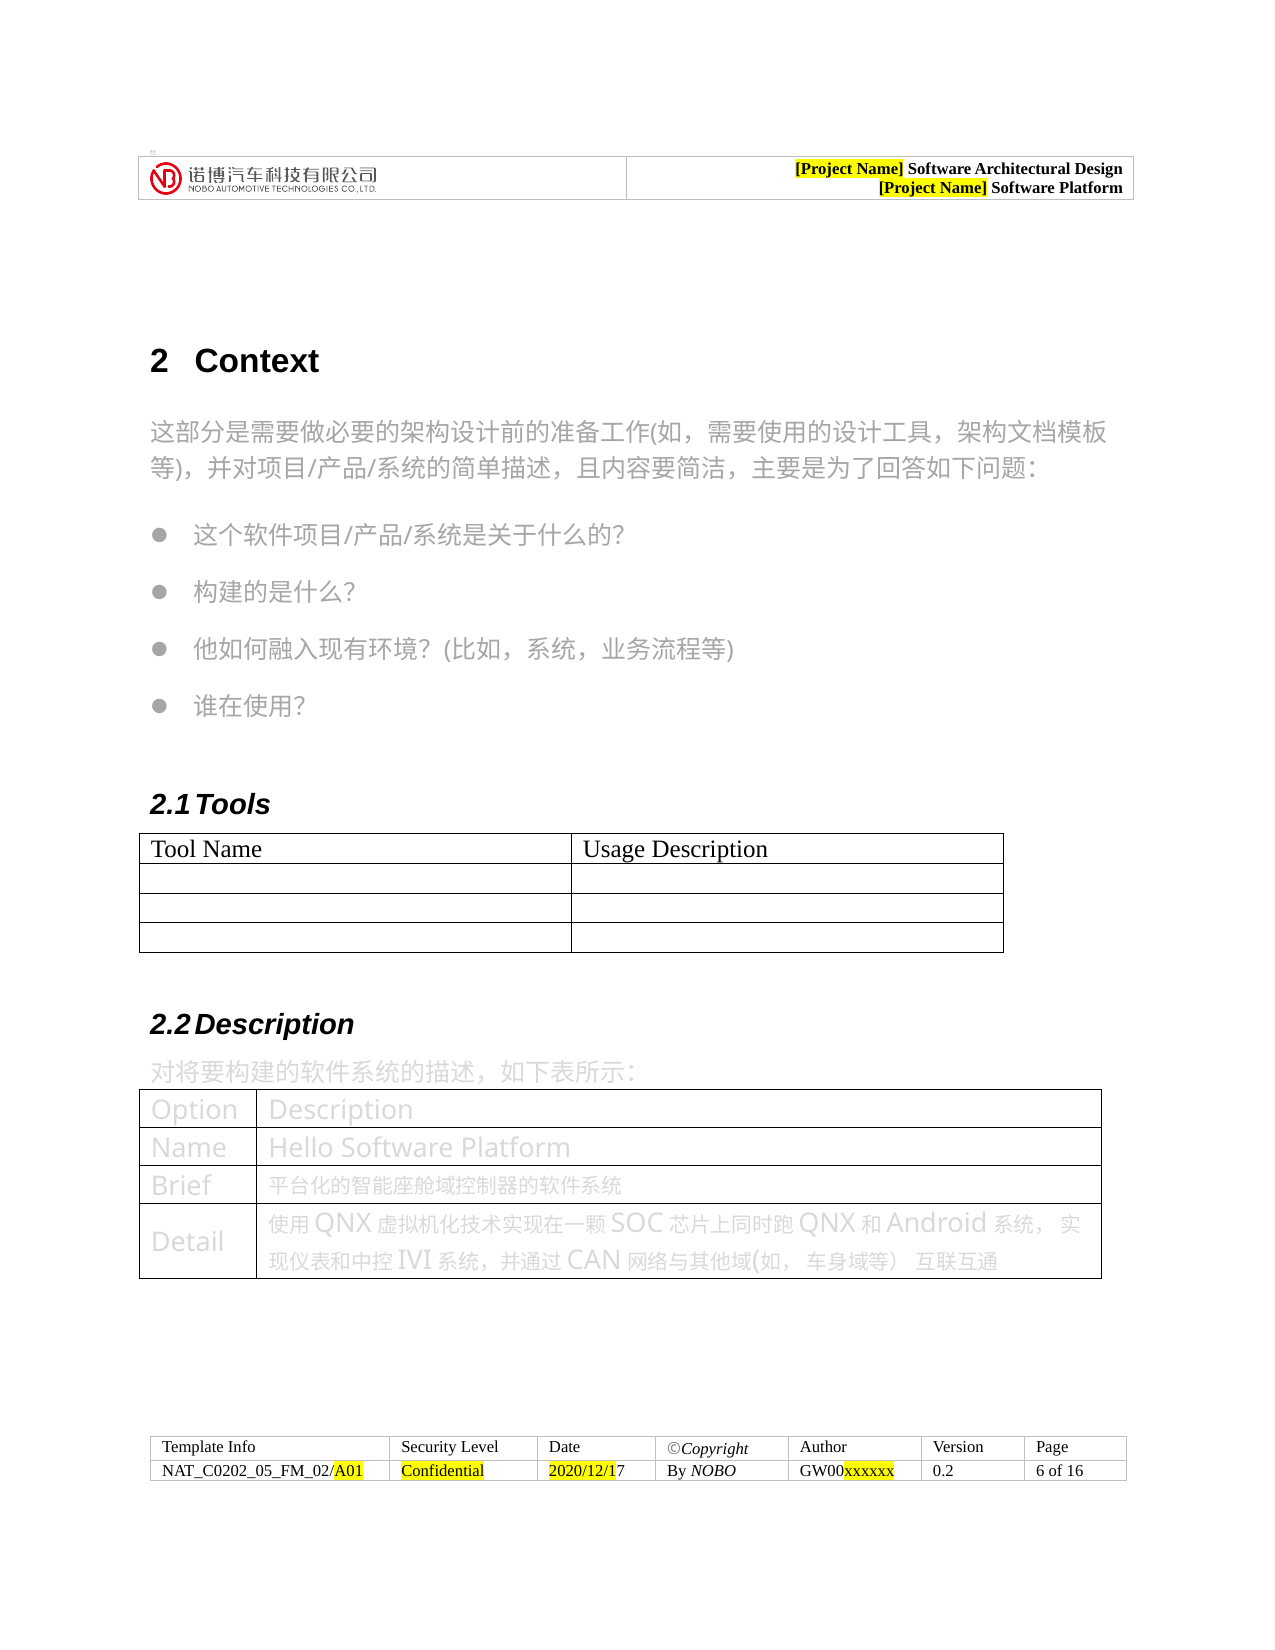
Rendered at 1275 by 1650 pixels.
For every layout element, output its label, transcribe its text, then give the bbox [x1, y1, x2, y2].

table_cell [572, 894, 1003, 922]
table_cell [572, 864, 1003, 892]
picture [150, 162, 376, 195]
table_cell Detail [140, 1204, 256, 1278]
picture [150, 149, 156, 156]
table_header Description [257, 1090, 1101, 1127]
table_cell [140, 894, 571, 922]
text 这部分是需要做必要的架构设计前的准备工作(如，需要使用的设计工具，架构文档模板等)，并对项目/产品/系统的简单描述，且内容要简洁，主要是为了回答如下问题： [150, 412, 1125, 485]
table_header Tool Name [140, 834, 571, 863]
list 这个软件项目/产品/系统是关于什么的？ [150, 515, 1125, 551]
list 他如何融入现有环境？(比如，系统，业务流程等) [150, 629, 1125, 666]
table_cell Name [140, 1128, 256, 1165]
text 对将要构建的软件系统的描述，如下表所示： [150, 1053, 1125, 1089]
table_cell [140, 923, 571, 952]
subtitle Context [150, 341, 1125, 380]
subtitle Description [150, 1007, 1125, 1040]
subtitle Tools [150, 787, 1125, 820]
list 构建的是什么？ [150, 572, 1125, 608]
table_cell [140, 864, 571, 892]
list 谁在使用？ [150, 686, 1125, 723]
table_cell Hello Software Platform [257, 1128, 1101, 1165]
table_cell [572, 923, 1003, 952]
table_cell 使用QNX虚拟机化技术实现在一颗SOC芯片上同时跑QNX和Android系统， 实现仪表和中控IVI系统，并通过CAN网络与其他域(如， 车身域等） 互联互通 [257, 1204, 1101, 1278]
table_header Option [140, 1090, 256, 1127]
table_cell Brief [140, 1166, 256, 1203]
table_header Usage Description [572, 834, 1003, 863]
table_cell 平台化的智能座舱域控制器的软件系统 [257, 1166, 1101, 1203]
